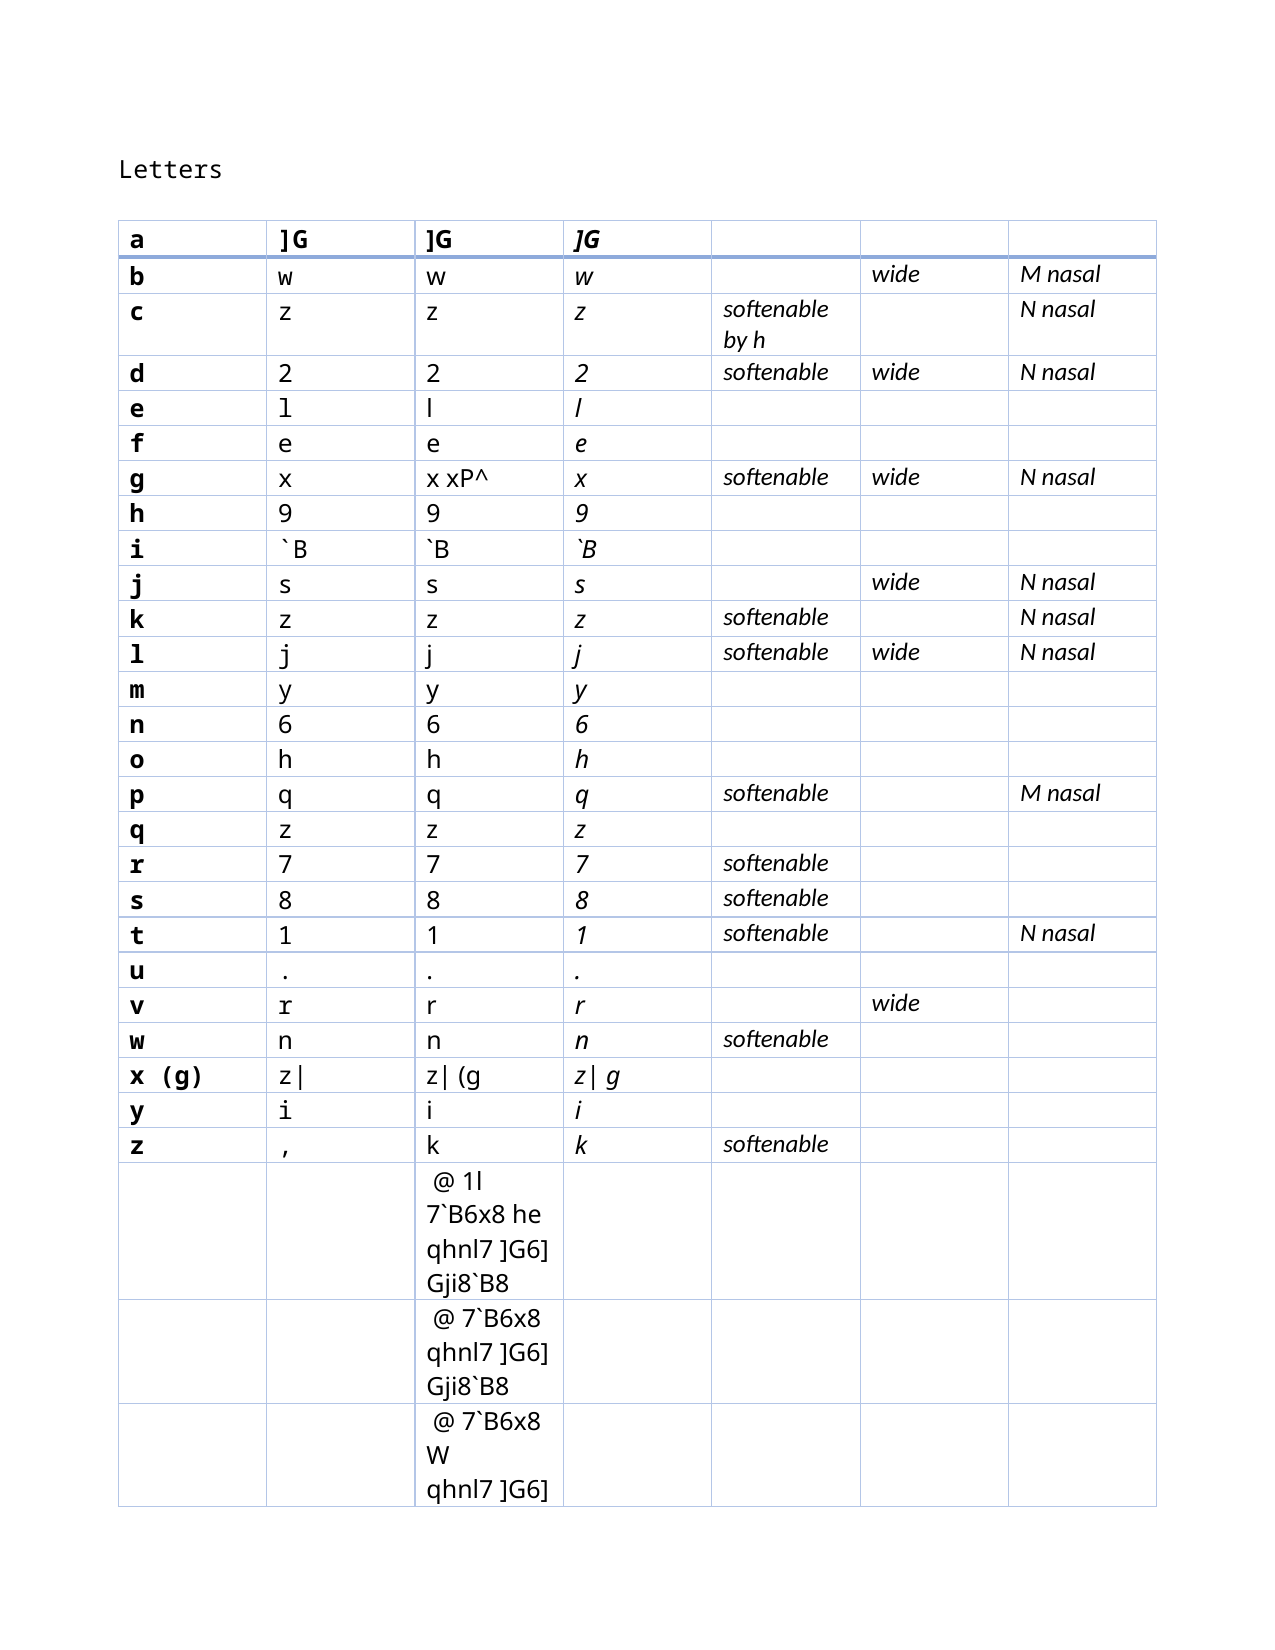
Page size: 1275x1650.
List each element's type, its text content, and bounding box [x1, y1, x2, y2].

table_cell [1009, 1023, 1156, 1057]
table_cell [1009, 1300, 1156, 1403]
table_cell q [416, 777, 563, 811]
table_cell y [416, 672, 563, 706]
table_cell N nasal [1009, 461, 1156, 495]
table_cell [712, 988, 860, 1022]
table_cell w [267, 259, 414, 293]
table_header [1009, 221, 1156, 255]
table_cell e [564, 426, 711, 460]
table_cell @ 7`B6x8 W qhnl7 ]G6] [416, 1404, 563, 1506]
table_header [861, 221, 1008, 255]
table_cell [861, 1404, 1008, 1506]
table_cell e [119, 391, 266, 425]
table_cell [1009, 707, 1156, 741]
table_cell [564, 1404, 711, 1506]
table_cell [1009, 812, 1156, 846]
table_header ]G [267, 221, 414, 255]
table_cell [119, 1404, 266, 1506]
table_cell y [564, 672, 711, 706]
table_cell softenable [712, 461, 860, 495]
table_cell M nasal [1009, 259, 1156, 293]
table_cell k [564, 1128, 711, 1162]
table_cell softenable [712, 882, 860, 916]
table_cell x [267, 461, 414, 495]
table_cell s [416, 566, 563, 600]
table_cell 7 [564, 847, 711, 881]
table_cell wide [861, 461, 1008, 495]
table_cell [712, 672, 860, 706]
table_cell , [267, 1128, 414, 1162]
table_cell x xP^ [416, 461, 563, 495]
table_cell . [416, 953, 563, 987]
table_cell 8 [564, 882, 711, 916]
table_cell [861, 707, 1008, 741]
table_cell wide [861, 988, 1008, 1022]
table_cell i [416, 1093, 563, 1127]
table_cell [861, 742, 1008, 776]
table_cell z| (g [416, 1058, 563, 1092]
table_cell s [564, 566, 711, 600]
table_cell s [119, 882, 266, 916]
table_cell [1009, 988, 1156, 1022]
table_cell [267, 1163, 414, 1299]
table_cell [712, 742, 860, 776]
table_cell [712, 953, 860, 987]
table_cell 1 [267, 918, 414, 951]
table_cell [712, 531, 860, 565]
table_cell d [119, 356, 266, 390]
table_cell N nasal [1009, 356, 1156, 390]
table_cell r [267, 988, 414, 1022]
table_cell [119, 1300, 266, 1403]
table_cell softenable [712, 1128, 860, 1162]
text Letters [118, 152, 1157, 186]
table_cell [119, 1163, 266, 1299]
table_cell 1 [416, 918, 563, 951]
table_cell [861, 672, 1008, 706]
table_cell i [564, 1093, 711, 1127]
table_cell b [119, 259, 266, 293]
table_cell h [119, 496, 266, 530]
table_cell z [267, 601, 414, 636]
table_cell softenable [712, 777, 860, 811]
table_header ]G [416, 221, 563, 255]
table_header [712, 221, 860, 255]
table_cell r [564, 988, 711, 1022]
table_cell [712, 1404, 860, 1506]
table_cell 8 [267, 882, 414, 916]
table_cell z [416, 294, 563, 355]
table_cell j [119, 566, 266, 600]
table_cell [1009, 1058, 1156, 1092]
table_cell h [416, 742, 563, 776]
table_cell [1009, 496, 1156, 530]
table_cell 8 [416, 882, 563, 916]
table_cell @ 1l 7`B6x8 he qhnl7 ]G6]Gji8`B8 [416, 1163, 563, 1299]
table_cell [861, 294, 1008, 355]
table_cell 1 [564, 918, 711, 951]
table_cell n [416, 1023, 563, 1057]
table_cell z| [267, 1058, 414, 1092]
table_cell z [416, 601, 563, 636]
table_cell t [119, 918, 266, 951]
table_cell r [119, 847, 266, 881]
table_cell [1009, 531, 1156, 565]
table_cell z [416, 812, 563, 846]
table_cell wide [861, 259, 1008, 293]
table_cell softenable [712, 847, 860, 881]
table_cell N nasal [1009, 601, 1156, 636]
table_cell j [267, 637, 414, 671]
table_cell softenable [712, 1023, 860, 1057]
table_cell h [267, 742, 414, 776]
table_cell [861, 1093, 1008, 1127]
table_cell [861, 918, 1008, 951]
table_cell 9 [564, 496, 711, 530]
table_cell [1009, 882, 1156, 916]
table_cell wide [861, 566, 1008, 600]
table_cell l [119, 637, 266, 671]
table_cell [712, 812, 860, 846]
table_cell [712, 1058, 860, 1092]
table_cell n [119, 707, 266, 741]
table_cell N nasal [1009, 294, 1156, 355]
table_cell N nasal [1009, 918, 1156, 951]
table_cell wide [861, 356, 1008, 390]
table_cell g [119, 461, 266, 495]
table_cell q [564, 777, 711, 811]
table_cell w [416, 259, 563, 293]
table_cell 9 [267, 496, 414, 530]
table_cell w [564, 259, 711, 293]
table_cell z [564, 812, 711, 846]
table_cell e [416, 426, 563, 460]
table_cell i [119, 531, 266, 565]
table_cell x [564, 461, 711, 495]
table_cell [861, 1128, 1008, 1162]
table_cell k [119, 601, 266, 636]
table_cell [861, 777, 1008, 811]
table_cell j [416, 637, 563, 671]
table_cell [1009, 953, 1156, 987]
table_cell c [119, 294, 266, 355]
table_cell n [564, 1023, 711, 1057]
table_cell M nasal [1009, 777, 1156, 811]
table_cell [1009, 1128, 1156, 1162]
table_header ]G [564, 221, 711, 255]
table_cell l [416, 391, 563, 425]
table_cell h [564, 742, 711, 776]
table_cell [861, 1058, 1008, 1092]
table_cell m [119, 672, 266, 706]
table_cell [712, 426, 860, 460]
table_cell 2 [416, 356, 563, 390]
table_cell o [119, 742, 266, 776]
table_cell . [267, 953, 414, 987]
table_cell [1009, 672, 1156, 706]
table_cell [1009, 426, 1156, 460]
table_cell q [119, 812, 266, 846]
table_cell `B [267, 531, 414, 565]
table_cell q [267, 777, 414, 811]
table_cell [712, 496, 860, 530]
table_cell [861, 391, 1008, 425]
table_cell . [564, 953, 711, 987]
table_cell softenable [712, 918, 860, 951]
table_cell [1009, 391, 1156, 425]
table_cell [861, 531, 1008, 565]
table_cell x (g) [119, 1058, 266, 1092]
table_cell l [564, 391, 711, 425]
table_cell [712, 259, 860, 293]
table_cell f [119, 426, 266, 460]
table_cell z| g [564, 1058, 711, 1092]
table_cell [861, 426, 1008, 460]
table_cell z [119, 1128, 266, 1162]
table_cell u [119, 953, 266, 987]
table_cell [861, 496, 1008, 530]
table_cell `B [564, 531, 711, 565]
table_cell [564, 1163, 711, 1299]
table_cell [267, 1404, 414, 1506]
table_cell r [416, 988, 563, 1022]
table_cell [861, 953, 1008, 987]
table_cell softenable [712, 637, 860, 671]
table_cell i [267, 1093, 414, 1127]
table_cell [712, 1300, 860, 1403]
table_cell N nasal [1009, 637, 1156, 671]
table_cell z [267, 294, 414, 355]
table_cell [712, 1163, 860, 1299]
table_cell k [416, 1128, 563, 1162]
table_cell [1009, 1163, 1156, 1299]
table_cell [861, 1163, 1008, 1299]
table_cell N nasal [1009, 566, 1156, 600]
table_cell [712, 1093, 860, 1127]
table_cell 6 [416, 707, 563, 741]
table_cell softenable [712, 356, 860, 390]
table_cell [712, 391, 860, 425]
table_cell 7 [416, 847, 563, 881]
table_cell softenable by h [712, 294, 860, 355]
table_cell [564, 1300, 711, 1403]
table_cell [1009, 1404, 1156, 1506]
table_cell e [267, 426, 414, 460]
table_cell w [119, 1023, 266, 1057]
table_cell [712, 707, 860, 741]
table_cell 6 [267, 707, 414, 741]
table_cell `B [416, 531, 563, 565]
table_cell wide [861, 637, 1008, 671]
table_cell [861, 1300, 1008, 1403]
table_cell 2 [267, 356, 414, 390]
table_cell @ 7`B6x8 qhnl7 ]G6]Gji8`B8 [416, 1300, 563, 1403]
table_cell z [267, 812, 414, 846]
table_cell [1009, 742, 1156, 776]
table_cell l [267, 391, 414, 425]
table_cell 6 [564, 707, 711, 741]
table_cell p [119, 777, 266, 811]
table_cell [267, 1300, 414, 1403]
table_cell z [564, 294, 711, 355]
table_cell [1009, 1093, 1156, 1127]
table_cell v [119, 988, 266, 1022]
table_cell [861, 1023, 1008, 1057]
table_cell y [119, 1093, 266, 1127]
table_cell z [564, 601, 711, 636]
table_cell [861, 847, 1008, 881]
table_cell [861, 882, 1008, 916]
table_cell y [267, 672, 414, 706]
table_header a [119, 221, 266, 255]
table_cell [712, 566, 860, 600]
table_cell [1009, 847, 1156, 881]
table_cell j [564, 637, 711, 671]
table_cell 7 [267, 847, 414, 881]
table_cell n [267, 1023, 414, 1057]
table_cell [861, 812, 1008, 846]
table_cell 2 [564, 356, 711, 390]
table_cell s [267, 566, 414, 600]
table_cell 9 [416, 496, 563, 530]
table_cell softenable [712, 601, 860, 636]
table_cell [861, 601, 1008, 636]
